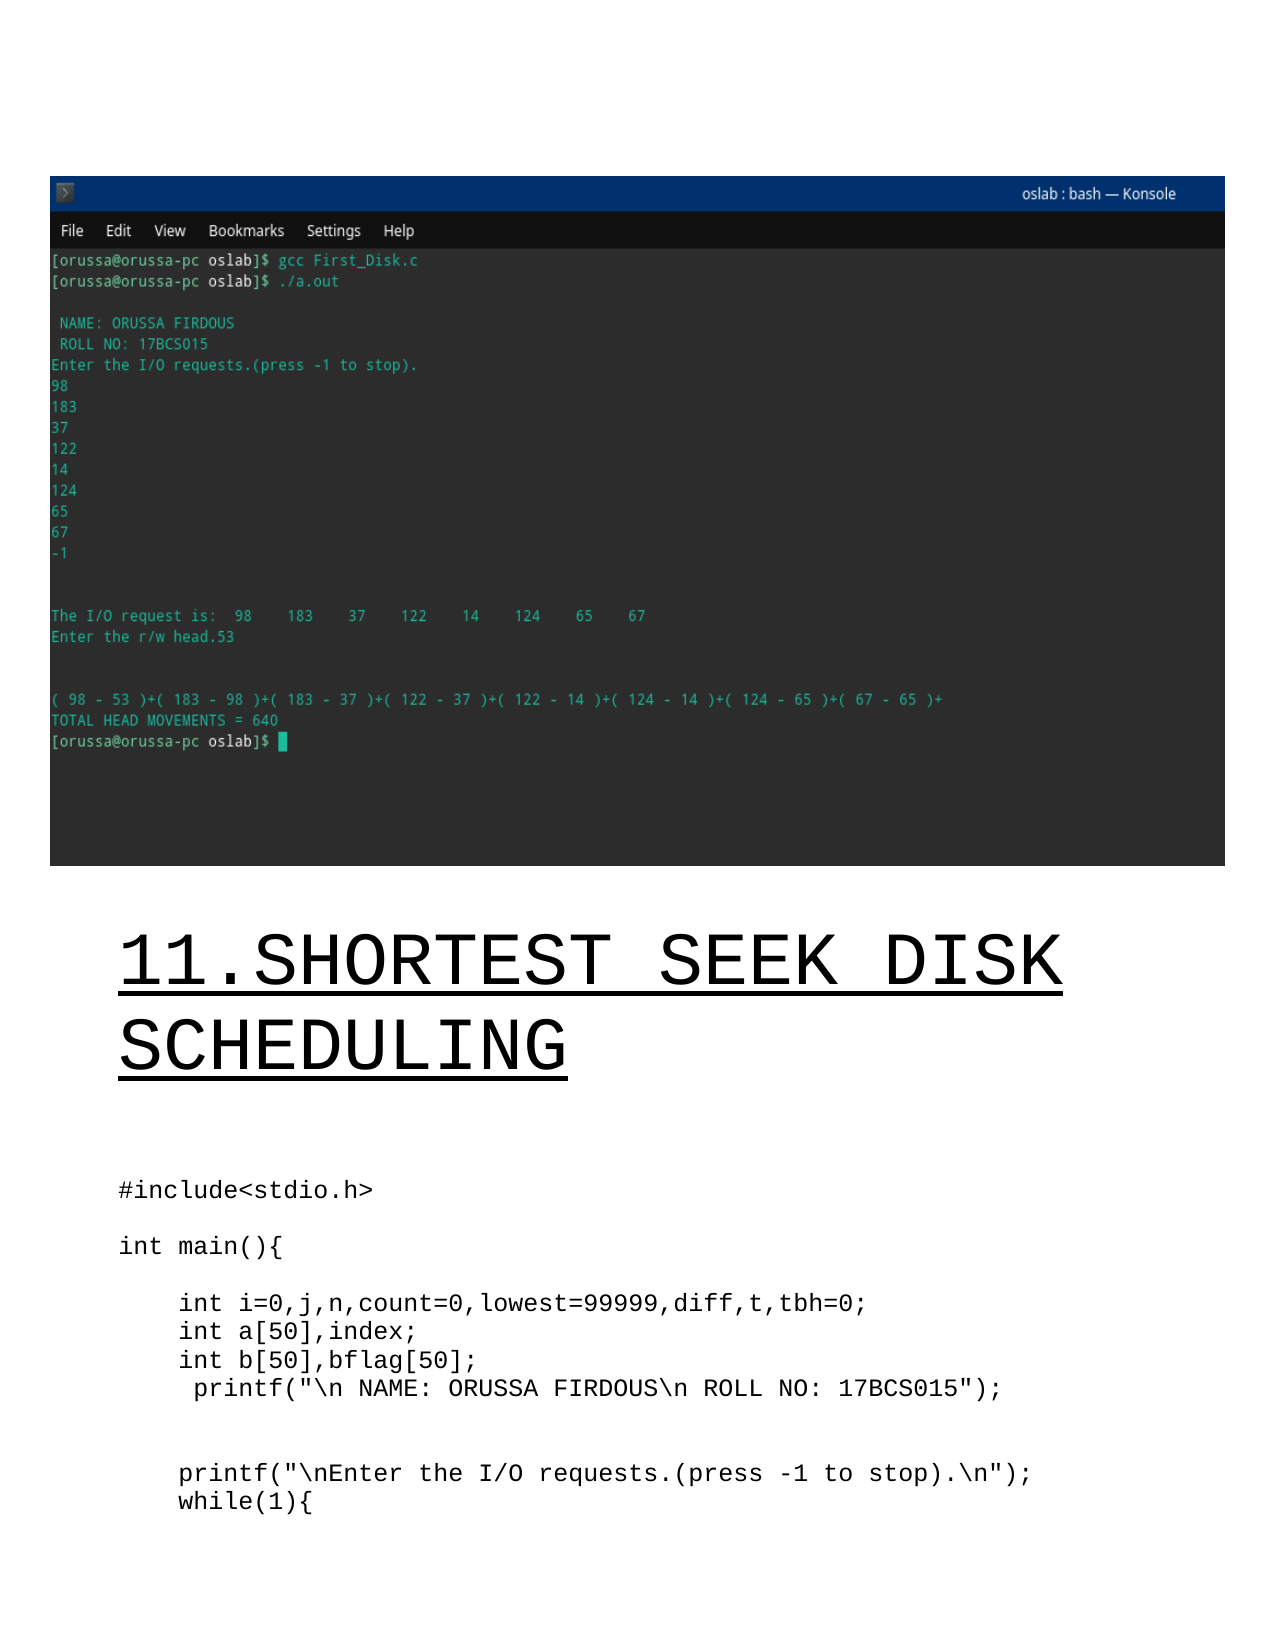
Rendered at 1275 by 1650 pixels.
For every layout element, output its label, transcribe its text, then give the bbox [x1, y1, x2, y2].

text int main(){ [118, 1234, 1157, 1262]
text printf("\n NAME: ORUSSA FIRDOUS\n ROLL NO: 17BCS015"); [118, 1376, 1157, 1404]
text int i=0,j,n,count=0,lowest=99999,diff,t,tbh=0; [118, 1291, 1157, 1319]
text printf("\nEnter the I/O requests.(press -1 to stop).\n"); [118, 1461, 1157, 1489]
picture [50, 176, 1225, 866]
text int b[50],bflag[50]; [118, 1347, 1157, 1376]
text while(1){ [118, 1489, 1157, 1517]
text SCHEDULING [118, 1007, 1157, 1092]
text 11.SHORTEST SEEK DISK [118, 922, 1157, 1007]
text int a[50],index; [118, 1319, 1157, 1347]
text #include<stdio.h> [118, 1177, 1157, 1206]
